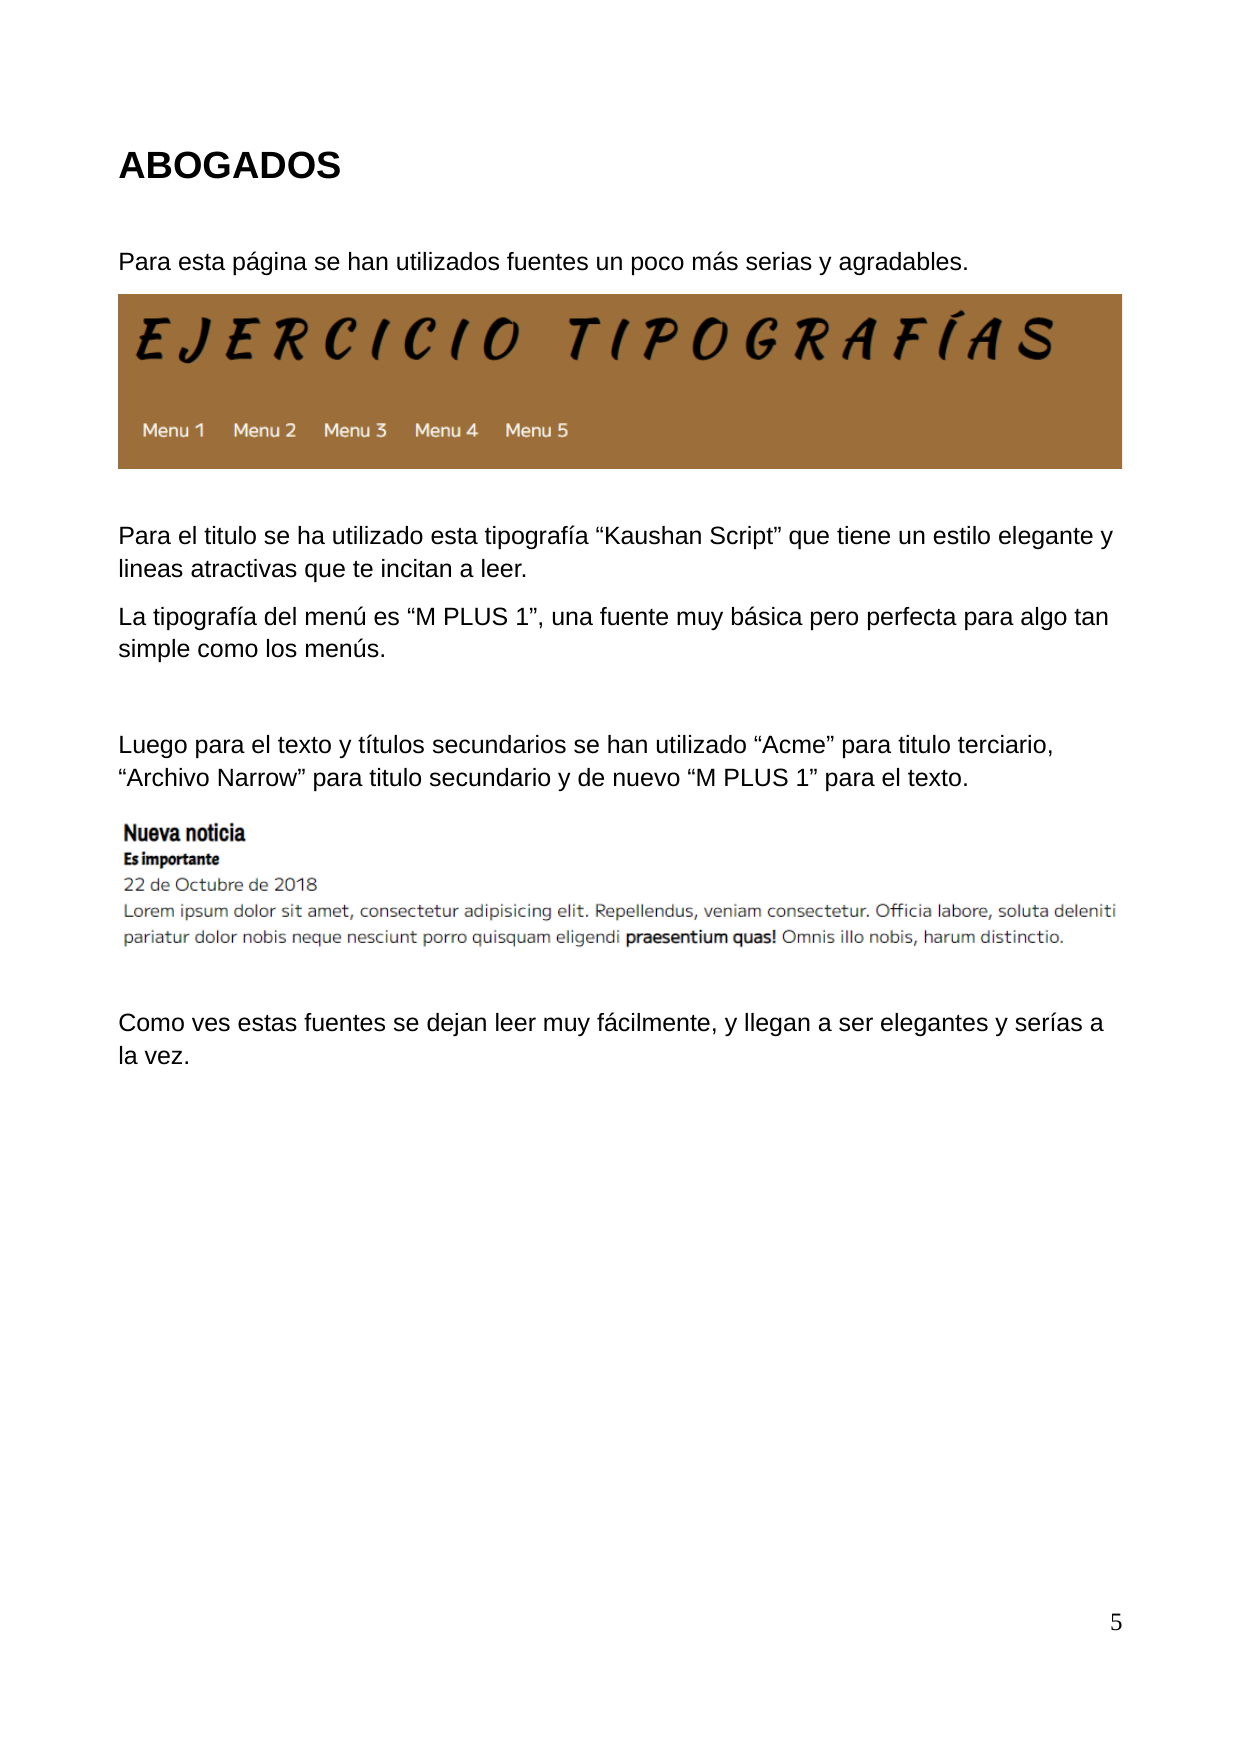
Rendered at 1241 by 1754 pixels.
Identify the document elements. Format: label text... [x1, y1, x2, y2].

text Para el titulo se ha utilizado esta tipografía “Kaushan Script” que tiene un estilo elegante y lineas atractivas que te incitan a leer. [118, 521, 1122, 583]
picture [118, 818, 1123, 957]
picture [118, 294, 1123, 469]
subtitle ABOGADOS [118, 143, 1122, 187]
text Para esta página se han utilizados fuentes un poco más serias y agradables. [118, 247, 1122, 276]
text Como ves estas fuentes se dejan leer muy fácilmente, y llegan a ser elegantes y serías a la vez. [118, 1008, 1122, 1070]
text Luego para el texto y títulos secundarios se han utilizado “Acme” para titulo terciario, “Archivo Narrow” para titulo secundario y de nuevo “M PLUS 1” para el texto. [118, 730, 1122, 791]
text La tipografía del menú es “M PLUS 1”, una fuente muy básica pero perfecta para algo tan simple como los menús. [118, 601, 1122, 663]
